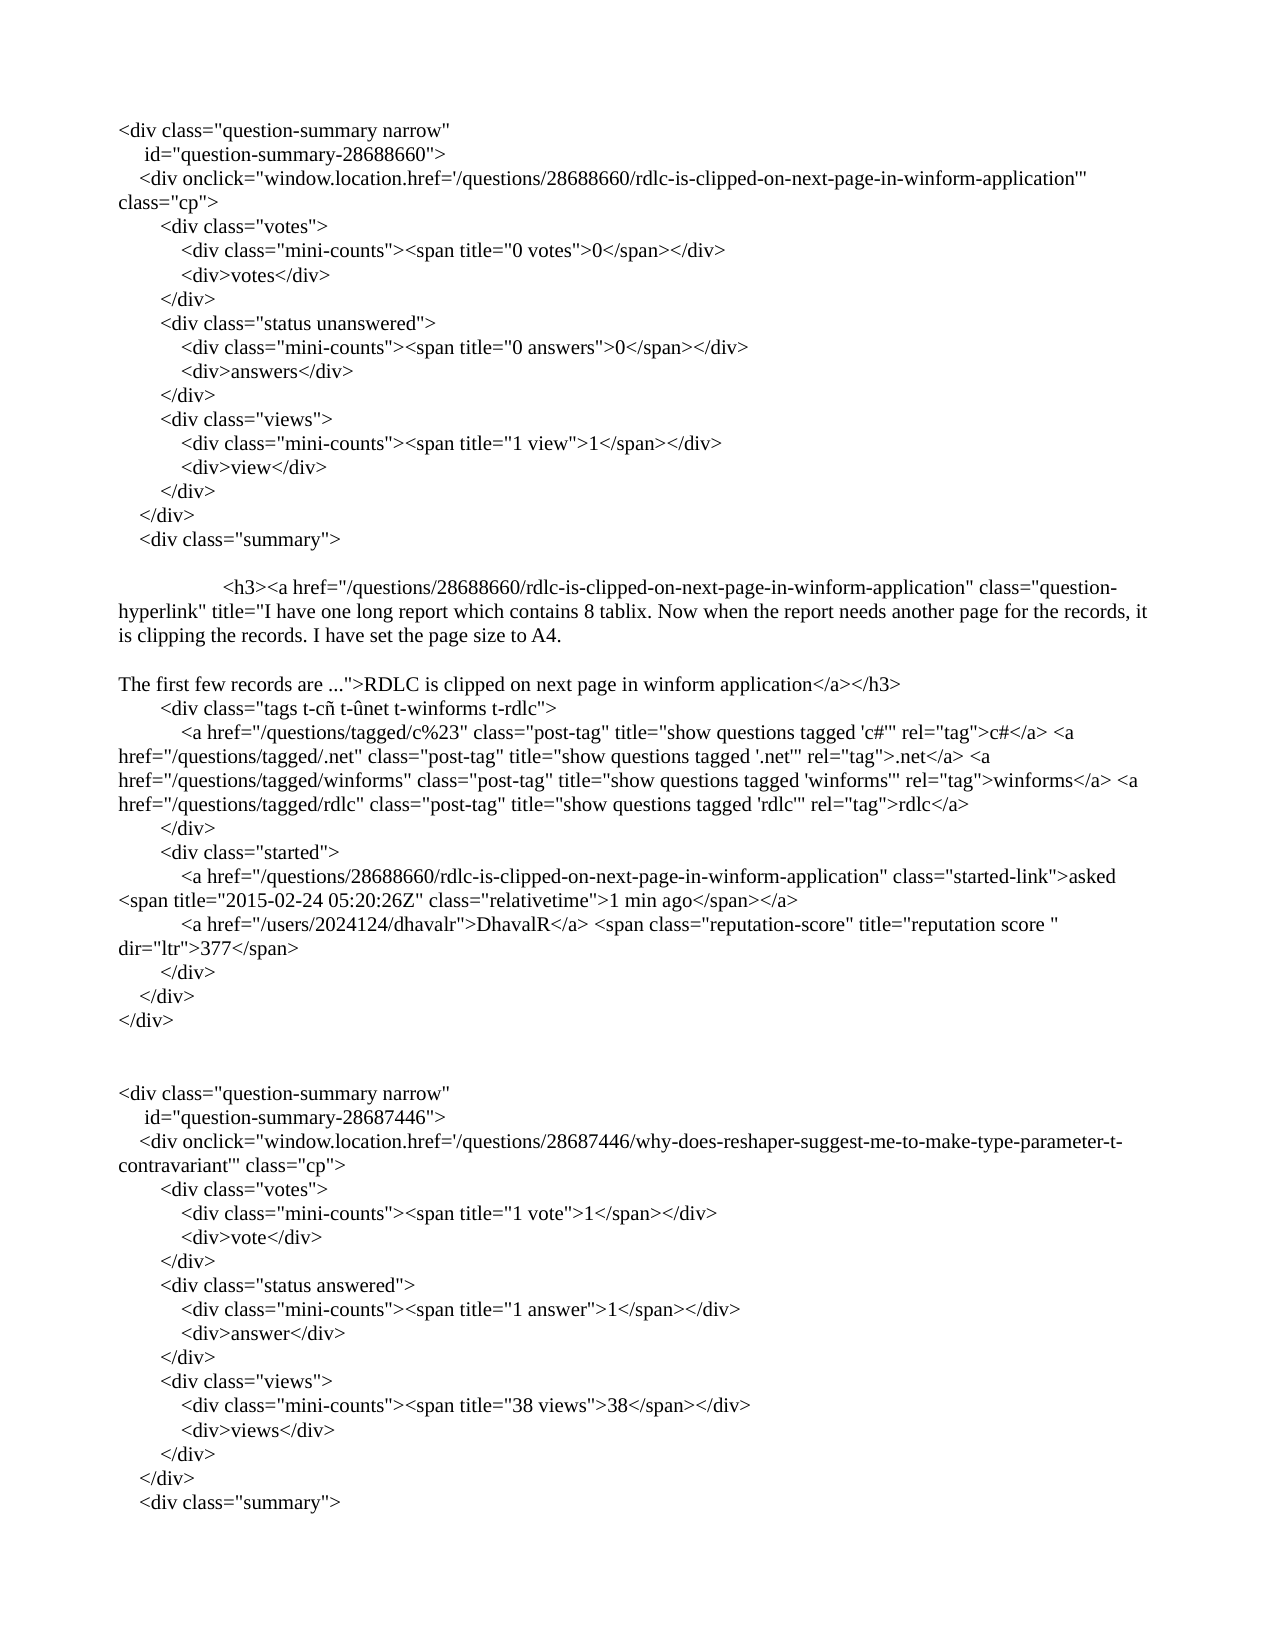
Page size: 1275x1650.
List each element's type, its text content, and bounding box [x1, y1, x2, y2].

text <div>votes</div> [118, 262, 1157, 287]
text </div> [118, 1249, 1157, 1273]
text <div class="status answered"> [118, 1273, 1157, 1297]
text <a href="/users/2024124/dhavalr">DhavalR</a> <span class="reputation-score" title="reputation score " dir="ltr">377</span> [118, 912, 1157, 960]
text <div class="views"> [118, 1369, 1157, 1393]
text <div class="views"> [118, 407, 1157, 431]
text </div> [118, 1008, 1157, 1032]
text id="question-summary-28687446"> [118, 1105, 1157, 1129]
text </div> [118, 503, 1157, 527]
text <div onclick="window.location.href='/questions/28687446/why-does-reshaper-suggest-me-to-make-type-parameter-t-contravariant'" class="cp"> [118, 1129, 1157, 1177]
text </div> [118, 383, 1157, 407]
text <div class="summary"> [118, 1490, 1157, 1514]
text <div class="question-summary narrow" [118, 118, 1157, 142]
text </div> [118, 287, 1157, 311]
text </div> [118, 1466, 1157, 1490]
text <div class="votes"> [118, 1177, 1157, 1201]
text <div class="mini-counts"><span title="1 view">1</span></div> [118, 431, 1157, 455]
text <div class="votes"> [118, 214, 1157, 238]
text <div class="mini-counts"><span title="38 views">38</span></div> [118, 1393, 1157, 1417]
text </div> [118, 1345, 1157, 1369]
text </div> [118, 816, 1157, 840]
text <div onclick="window.location.href='/questions/28688660/rdlc-is-clipped-on-next-page-in-winform-application'" class="cp"> [118, 166, 1157, 214]
text </div> [118, 984, 1157, 1008]
text <div>answers</div> [118, 359, 1157, 383]
text <div class="mini-counts"><span title="0 answers">0</span></div> [118, 335, 1157, 359]
text <div class="mini-counts"><span title="1 answer">1</span></div> [118, 1297, 1157, 1321]
text <div class="mini-counts"><span title="0 votes">0</span></div> [118, 238, 1157, 262]
text <div class="started"> [118, 840, 1157, 864]
text The first few records are ...">RDLC is clipped on next page in winform application</a></h3> [118, 672, 1157, 696]
text <div>view</div> [118, 455, 1157, 479]
text </div> [118, 1442, 1157, 1466]
text <a href="/questions/tagged/c%23" class="post-tag" title="show questions tagged 'c#'" rel="tag">c#</a> <a href="/questions/tagged/.net" class="post-tag" title="show questions tagged '.net'" rel="tag">.net</a> <a href="/questions/tagged/winforms" class="post-tag" title="show questions tagged 'winforms'" rel="tag">winforms</a> <a href="/questions/tagged/rdlc" class="post-tag" title="show questions tagged 'rdlc'" rel="tag">rdlc</a> [118, 720, 1157, 816]
text <div class="question-summary narrow" [118, 1081, 1157, 1105]
text </div> [118, 479, 1157, 503]
text <div>vote</div> [118, 1225, 1157, 1249]
text <div class="status unanswered"> [118, 311, 1157, 335]
text <div>answer</div> [118, 1321, 1157, 1345]
text <div>views</div> [118, 1417, 1157, 1442]
text <h3><a href="/questions/28688660/rdlc-is-clipped-on-next-page-in-winform-application" class="question-hyperlink" title="I have one long report which contains 8 tablix. Now when the report needs another page for the records, it is clipping the records. I have set the page size to A4. [118, 575, 1157, 647]
text <div class="mini-counts"><span title="1 vote">1</span></div> [118, 1201, 1157, 1225]
text <a href="/questions/28688660/rdlc-is-clipped-on-next-page-in-winform-application" class="started-link">asked <span title="2015-02-24 05:20:26Z" class="relativetime">1 min ago</span></a> [118, 864, 1157, 912]
text </div> [118, 960, 1157, 984]
text id="question-summary-28688660"> [118, 142, 1157, 166]
text <div class="tags t-cñ t-ûnet t-winforms t-rdlc"> [118, 696, 1157, 720]
text <div class="summary"> [118, 527, 1157, 551]
